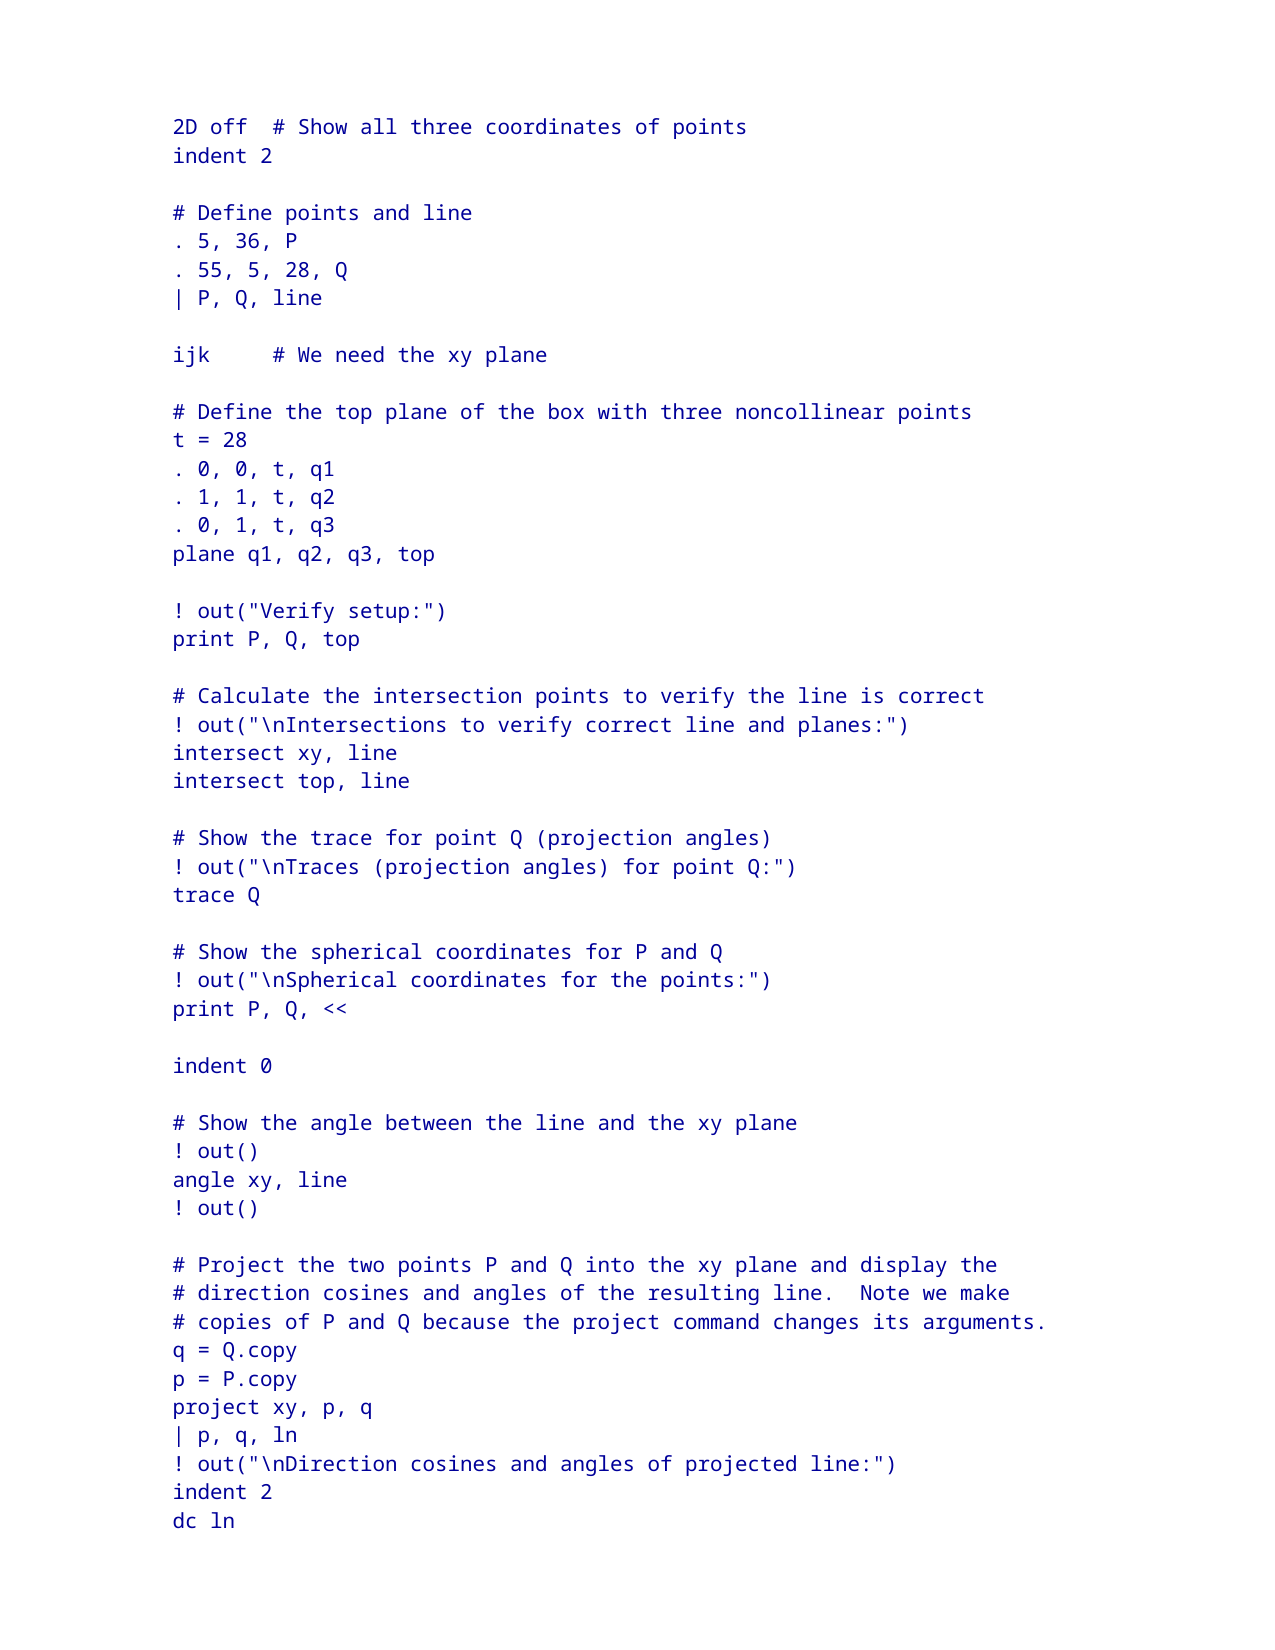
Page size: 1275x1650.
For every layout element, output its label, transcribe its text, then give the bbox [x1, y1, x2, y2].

text # Show the trace for point Q (projection angles) [172, 823, 1162, 852]
text ! out("\nSpherical coordinates for the points:") [172, 966, 1162, 994]
text project xy, p, q [172, 1392, 1162, 1421]
text ! out("Verify setup:") [172, 596, 1162, 624]
text intersect top, line [172, 767, 1162, 795]
text plane q1, q2, q3, top [172, 539, 1162, 567]
text indent 2 [172, 141, 1162, 169]
text print P, Q, top [172, 624, 1162, 653]
text ! out() [172, 1136, 1162, 1165]
text # copies of P and Q because the project command changes its arguments. [172, 1307, 1162, 1335]
text | p, q, ln [172, 1421, 1162, 1449]
text p = P.copy [172, 1364, 1162, 1392]
text . 0, 0, t, q1 [172, 454, 1162, 482]
text indent 0 [172, 1051, 1162, 1079]
text # Project the two points P and Q into the xy plane and display the [172, 1250, 1162, 1278]
text . 1, 1, t, q2 [172, 482, 1162, 511]
text intersect xy, line [172, 738, 1162, 767]
text # Show the spherical coordinates for P and Q [172, 937, 1162, 966]
text # Define points and line [172, 198, 1162, 226]
text . 0, 1, t, q3 [172, 511, 1162, 539]
text ! out("\nIntersections to verify correct line and planes:") [172, 710, 1162, 738]
text # Define the top plane of the box with three noncollinear points [172, 397, 1162, 425]
text # Show the angle between the line and the xy plane [172, 1108, 1162, 1136]
text dc ln [172, 1506, 1162, 1534]
text trace Q [172, 880, 1162, 909]
text . 55, 5, 28, Q [172, 255, 1162, 283]
text . 5, 36, P [172, 226, 1162, 255]
text ijk # We need the xy plane [172, 340, 1162, 368]
text ! out() [172, 1193, 1162, 1222]
text indent 2 [172, 1477, 1162, 1506]
text # Calculate the intersection points to verify the line is correct [172, 681, 1162, 710]
text # direction cosines and angles of the resulting line. Note we make [172, 1278, 1162, 1307]
text angle xy, line [172, 1165, 1162, 1193]
text q = Q.copy [172, 1335, 1162, 1364]
text | P, Q, line [172, 283, 1162, 312]
text ! out("\nTraces (projection angles) for point Q:") [172, 852, 1162, 880]
text ! out("\nDirection cosines and angles of projected line:") [172, 1449, 1162, 1477]
text t = 28 [172, 425, 1162, 454]
text 2D off # Show all three coordinates of points [172, 112, 1162, 141]
text print P, Q, << [172, 994, 1162, 1022]
